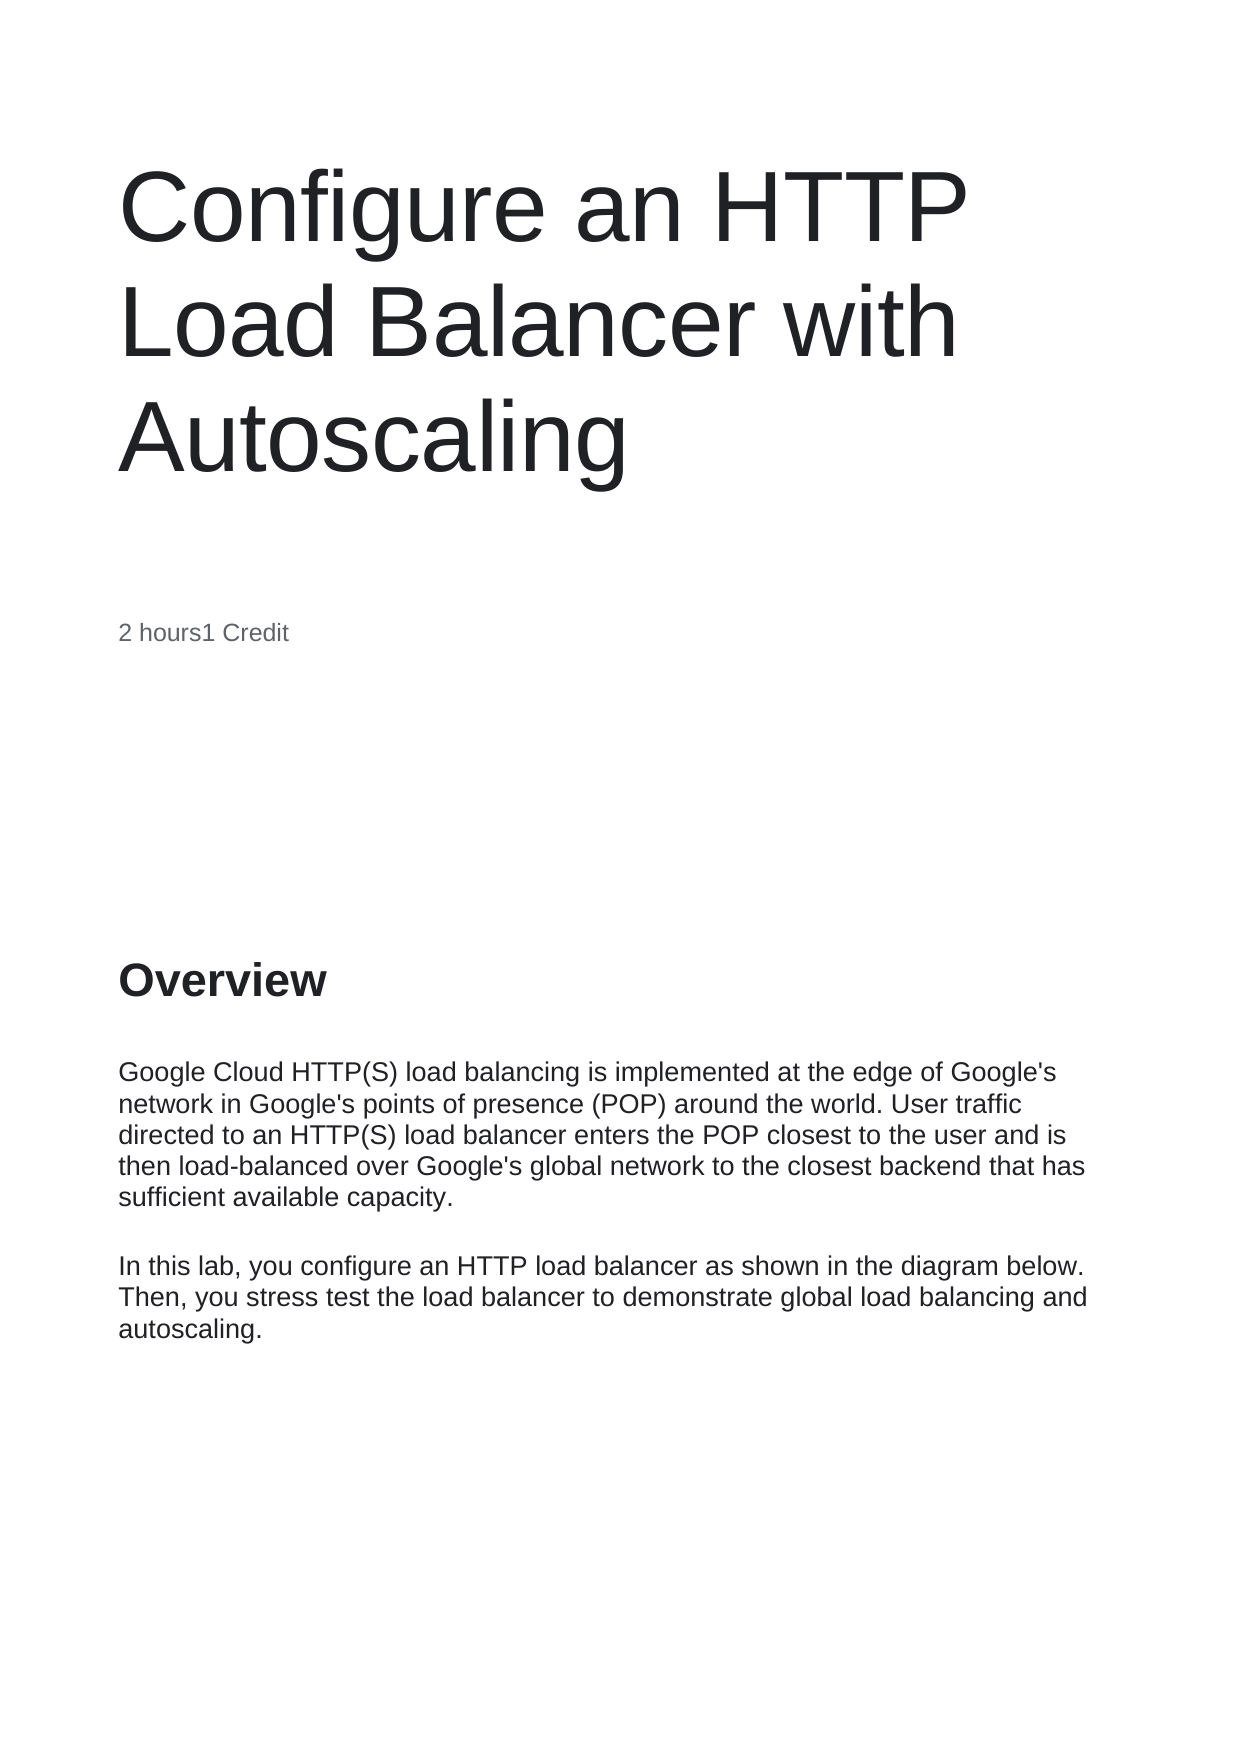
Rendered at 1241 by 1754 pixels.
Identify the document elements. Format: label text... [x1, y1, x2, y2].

text In this lab, you configure an HTTP load balancer as shown in the diagram below. Then, you stress test the load balancer to demonstrate global load balancing and autoscaling. [118, 1250, 1122, 1344]
subtitle Configure an HTTP Load Balancer with Autoscaling [118, 148, 1122, 493]
text 2 hours1 Credit [118, 618, 1122, 646]
subtitle Overview [118, 952, 1122, 1006]
text Google Cloud HTTP(S) load balancing is implemented at the edge of Google's network in Google's points of presence (POP) around the world. User traffic directed to an HTTP(S) load balancer enters the POP closest to the user and is then load-balanced over Google's global network to the closest backend that has sufficient available capacity. [118, 1056, 1122, 1213]
